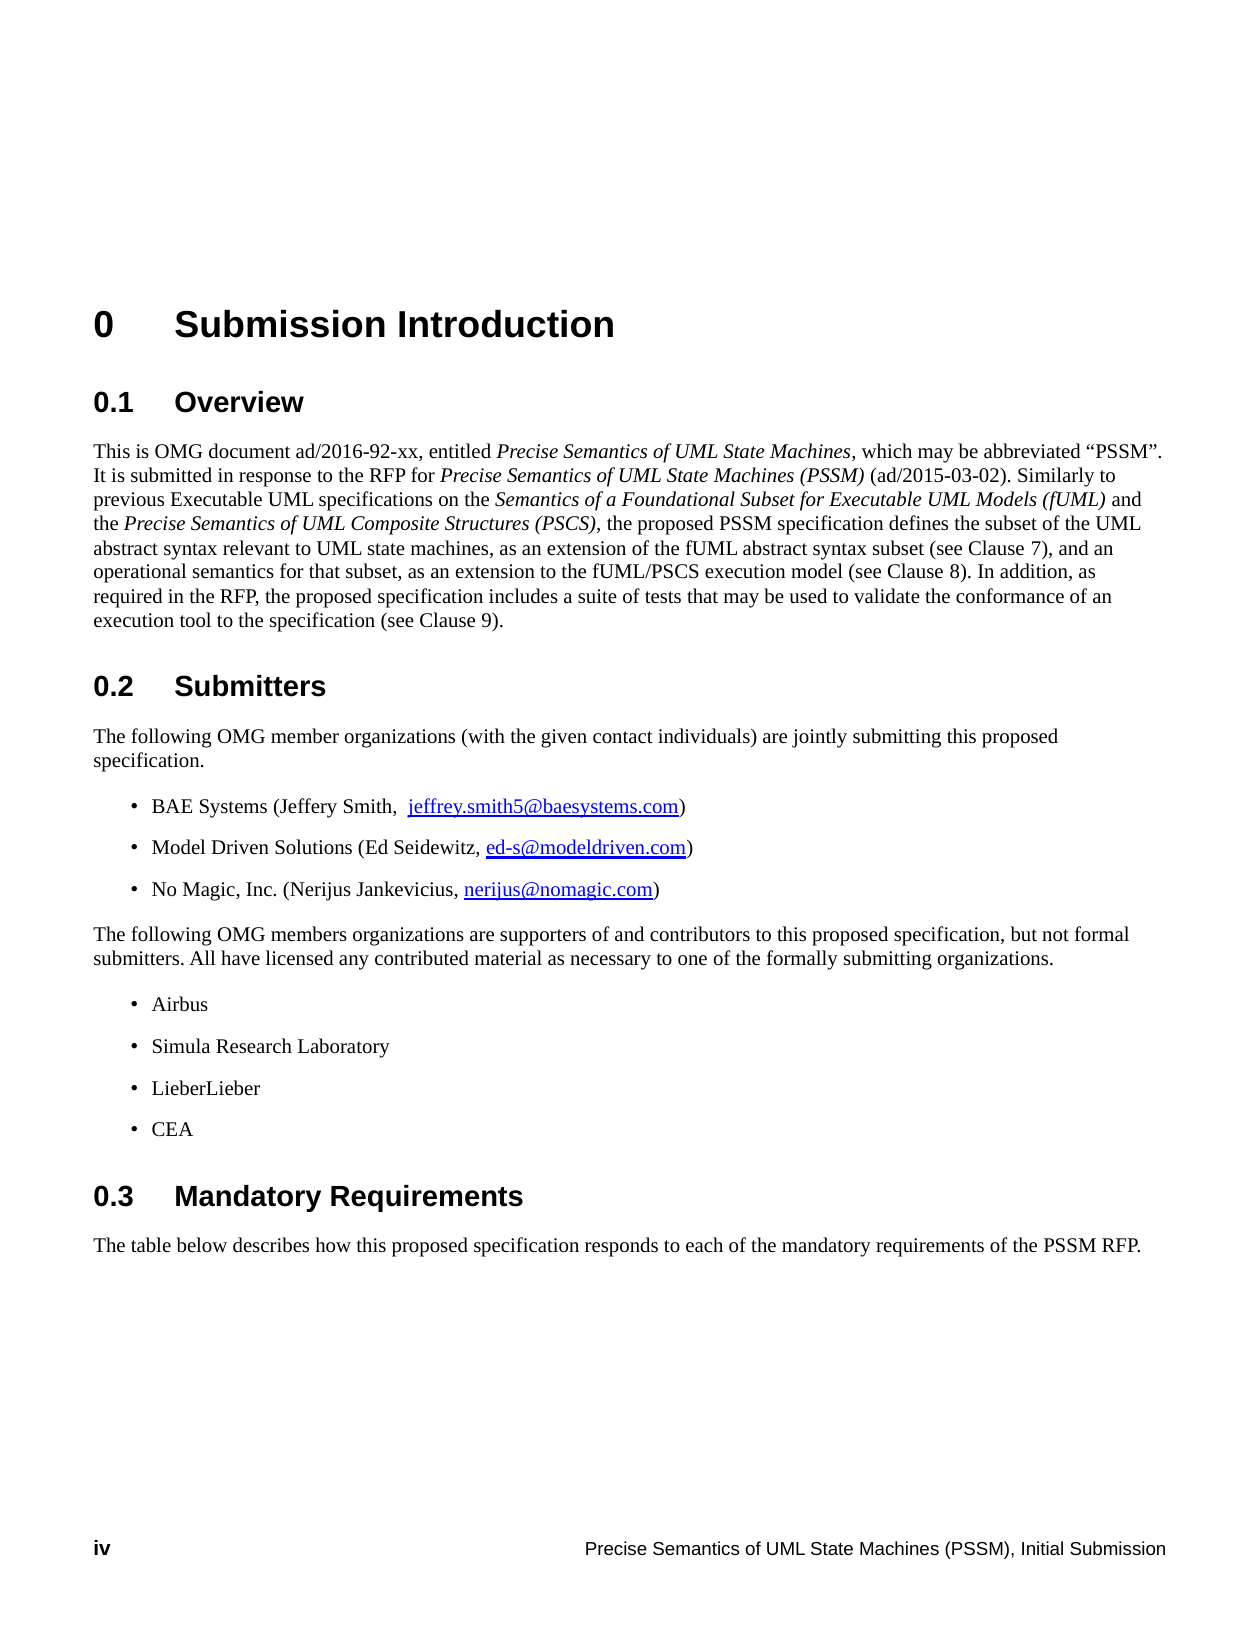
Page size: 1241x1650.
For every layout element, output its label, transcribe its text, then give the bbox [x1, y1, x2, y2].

list No Magic, Inc. (Nerijus Jankevicius, nerijus@nomagic.com) [131, 876, 1164, 901]
text The table below describes how this proposed specification responds to each of the mandatory requirements of the PSSM RFP. [93, 1233, 1164, 1257]
text This is OMG document ad/2016-92-xx, entitled Precise Semantics of UML State Machines, which may be abbreviated “PSSM”. It is submitted in response to the RFP for Precise Semantics of UML State Machines (PSSM) (ad/2015-03-02). Similarly to previous Executable UML specifications on the Semantics of a Foundational Subset for Executable UML Models (fUML) and the Precise Semantics of UML Composite Structures (PSCS), the proposed PSSM specification defines the subset of the UML abstract syntax relevant to UML state machines, as an extension of the fUML abstract syntax subset (see Clause 7), and an operational semantics for that subset, as an extension to the fUML/PSCS execution model (see Clause 8). In addition, as required in the RFP, the proposed specification includes a suite of tests that may be used to validate the conformance of an execution tool to the specification (see Clause 9). [93, 439, 1164, 632]
text The following OMG member organizations (with the given contact individuals) are jointly submitting this proposed specification. [93, 723, 1164, 772]
list Simula Research Laboratory [131, 1033, 1164, 1058]
subtitle Submitters [93, 667, 1164, 702]
list BAE Systems (Jeffery Smith, jeffrey.smith5@baesystems.com) [131, 793, 1164, 818]
subtitle Overview [93, 383, 1164, 418]
list CEA [131, 1116, 1164, 1141]
list LieberLieber [131, 1074, 1164, 1099]
subtitle Mandatory Requirements [93, 1177, 1164, 1212]
list Airbus [131, 991, 1164, 1016]
list Model Driven Solutions (Ed Seidewitz, ed-s@modeldriven.com) [131, 834, 1164, 859]
subtitle Submission Introduction [93, 302, 1164, 345]
text The following OMG members organizations are supporters of and contributors to this proposed specification, but not formal submitters. All have licensed any contributed material as necessary to one of the formally submitting organizations. [93, 922, 1164, 970]
